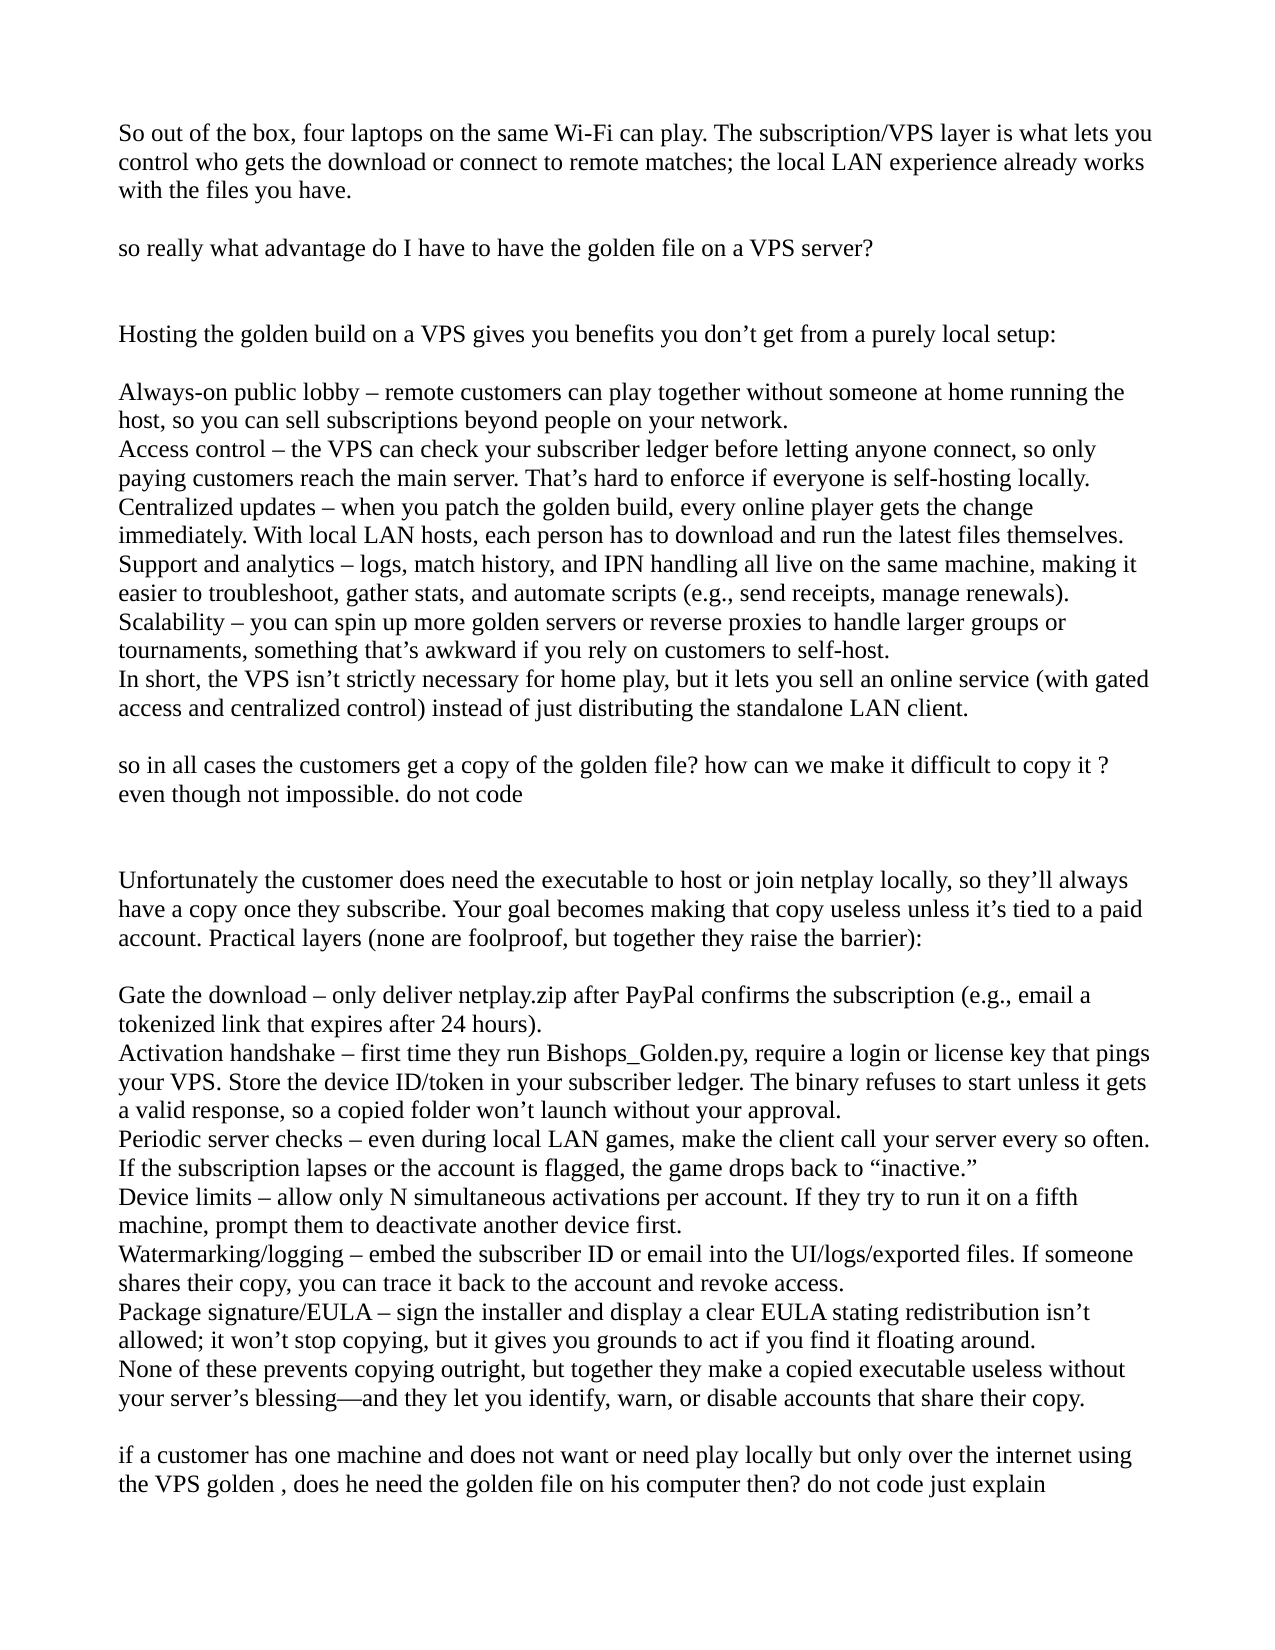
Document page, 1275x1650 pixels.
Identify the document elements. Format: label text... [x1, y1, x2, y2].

text Periodic server checks – even during local LAN games, make the client call your server every so often. If the subscription lapses or the account is flagged, the game drops back to “inactive.” [118, 1124, 1157, 1182]
text so in all cases the customers get a copy of the golden file? how can we make it difficult to copy it ? even though not impossible. do not code [118, 751, 1157, 808]
text Centralized updates – when you patch the golden build, every online player gets the change immediately. With local LAN hosts, each person has to download and run the latest files themselves. [118, 492, 1157, 549]
text Hosting the golden build on a VPS gives you benefits you don’t get from a purely local setup: [118, 319, 1157, 348]
text so really what advantage do I have to have the golden file on a VPS server? [118, 233, 1157, 262]
text Access control – the VPS can check your subscriber ledger before letting anyone connect, so only paying customers reach the main server. That’s hard to enforce if everyone is self-hosting locally. [118, 434, 1157, 492]
text Always-on public lobby – remote customers can play together without someone at home running the host, so you can sell subscriptions beyond people on your network. [118, 377, 1157, 434]
text if a customer has one machine and does not want or need play locally but only over the internet using the VPS golden , does he need the golden file on his computer then? do not code just explain [118, 1441, 1157, 1498]
text Support and analytics – logs, match history, and IPN handling all live on the same machine, making it easier to troubleshoot, gather stats, and automate scripts (e.g., send receipts, manage renewals). [118, 549, 1157, 607]
text Package signature/EULA – sign the installer and display a clear EULA stating redistribution isn’t allowed; it won’t stop copying, but it gives you grounds to act if you find it floating around. [118, 1297, 1157, 1354]
text Activation handshake – first time they run Bishops_Golden.py, require a login or license key that pings your VPS. Store the device ID/token in your subscriber ledger. The binary refuses to start unless it gets a valid response, so a copied folder won’t launch without your approval. [118, 1038, 1157, 1124]
text In short, the VPS isn’t strictly necessary for home play, but it lets you sell an online service (with gated access and centralized control) instead of just distributing the standalone LAN client. [118, 664, 1157, 722]
text So out of the box, four laptops on the same Wi‑Fi can play. The subscription/VPS layer is what lets you control who gets the download or connect to remote matches; the local LAN experience already works with the files you have. [118, 118, 1157, 204]
text Unfortunately the customer does need the executable to host or join netplay locally, so they’ll always have a copy once they subscribe. Your goal becomes making that copy useless unless it’s tied to a paid account. Practical layers (none are foolproof, but together they raise the barrier): [118, 866, 1157, 952]
text Device limits – allow only N simultaneous activations per account. If they try to run it on a fifth machine, prompt them to deactivate another device first. [118, 1182, 1157, 1239]
text None of these prevents copying outright, but together they make a copied executable useless without your server’s blessing—and they let you identify, warn, or disable accounts that share their copy. [118, 1354, 1157, 1412]
text Gate the download – only deliver netplay.zip after PayPal confirms the subscription (e.g., email a tokenized link that expires after 24 hours). [118, 981, 1157, 1038]
text Scalability – you can spin up more golden servers or reverse proxies to handle larger groups or tournaments, something that’s awkward if you rely on customers to self-host. [118, 607, 1157, 664]
text Watermarking/logging – embed the subscriber ID or email into the UI/logs/exported files. If someone shares their copy, you can trace it back to the account and revoke access. [118, 1239, 1157, 1297]
